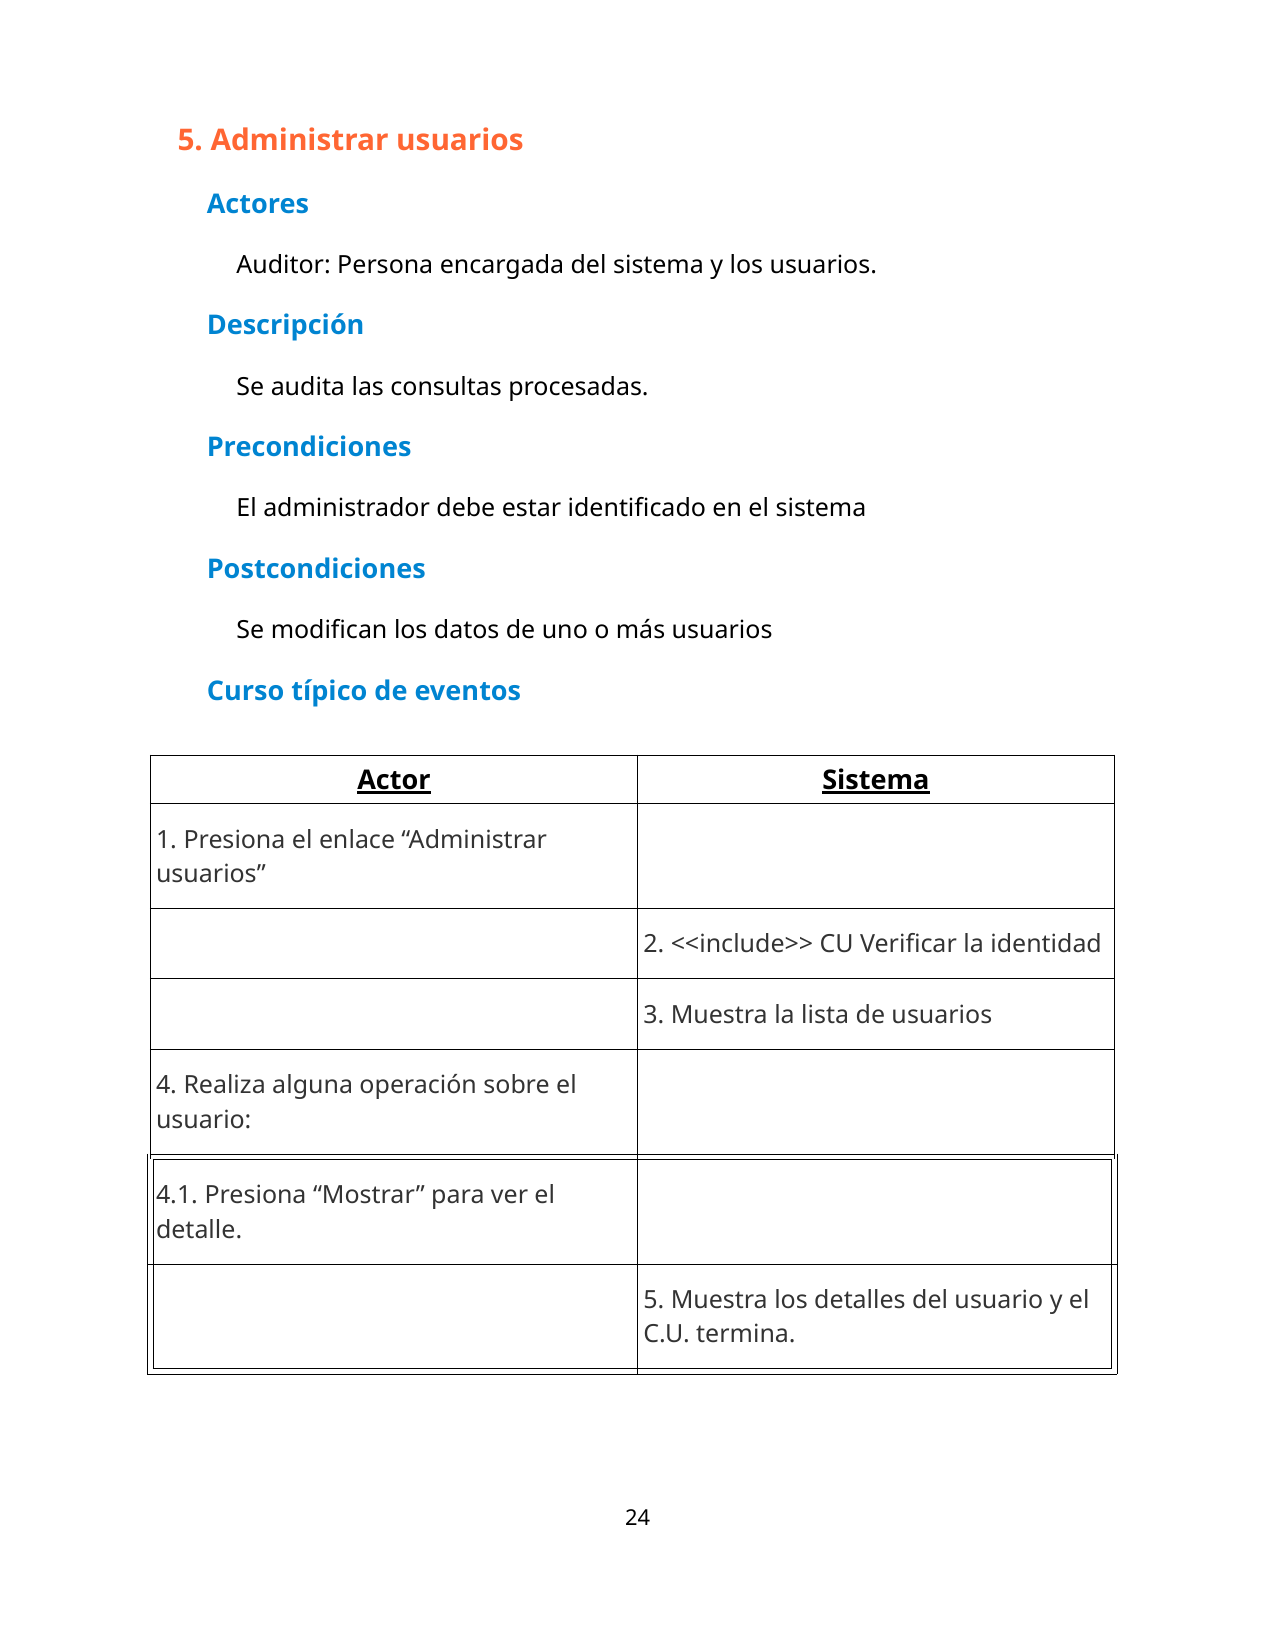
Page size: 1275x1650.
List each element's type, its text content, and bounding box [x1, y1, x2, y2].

table_cell [151, 909, 637, 978]
table_header Actor [151, 756, 637, 803]
table_cell 2. <<include>> CU Verificar la identidad [638, 909, 1114, 978]
table_cell 5. Muestra los detalles del usuario y el C.U. termina. [638, 1265, 1111, 1368]
table_cell [638, 804, 1114, 908]
text Se modifican los datos de uno o más usuarios [236, 612, 1157, 646]
text Postcondiciones [207, 549, 1157, 586]
text Se audita las consultas procesadas. [236, 368, 1157, 402]
text Actores [207, 184, 1157, 221]
text Curso típico de eventos [207, 671, 1157, 708]
table_cell 4.1. Presiona “Mostrar” para ver el detalle. [150, 1155, 637, 1263]
text Auditor: Persona encargada del sistema y los usuarios. [236, 246, 1157, 280]
text El administrador debe estar identificado en el sistema [236, 490, 1157, 524]
table_cell [638, 1160, 1111, 1263]
table_cell 3. Muestra la lista de usuarios [638, 979, 1114, 1049]
table_cell [638, 1050, 1114, 1153]
text Precondiciones [207, 428, 1157, 464]
table_cell 4. Realiza alguna operación sobre el usuario: [151, 1050, 637, 1153]
table_cell [154, 1265, 637, 1368]
text 5. Administrar usuarios [177, 118, 1157, 158]
table_cell 1. Presiona el enlace “Administrar usuarios” [151, 804, 637, 908]
table_cell [638, 1155, 1114, 1263]
table_cell [151, 979, 637, 1049]
table_header Sistema [638, 756, 1114, 803]
text Descripción [207, 306, 1157, 343]
